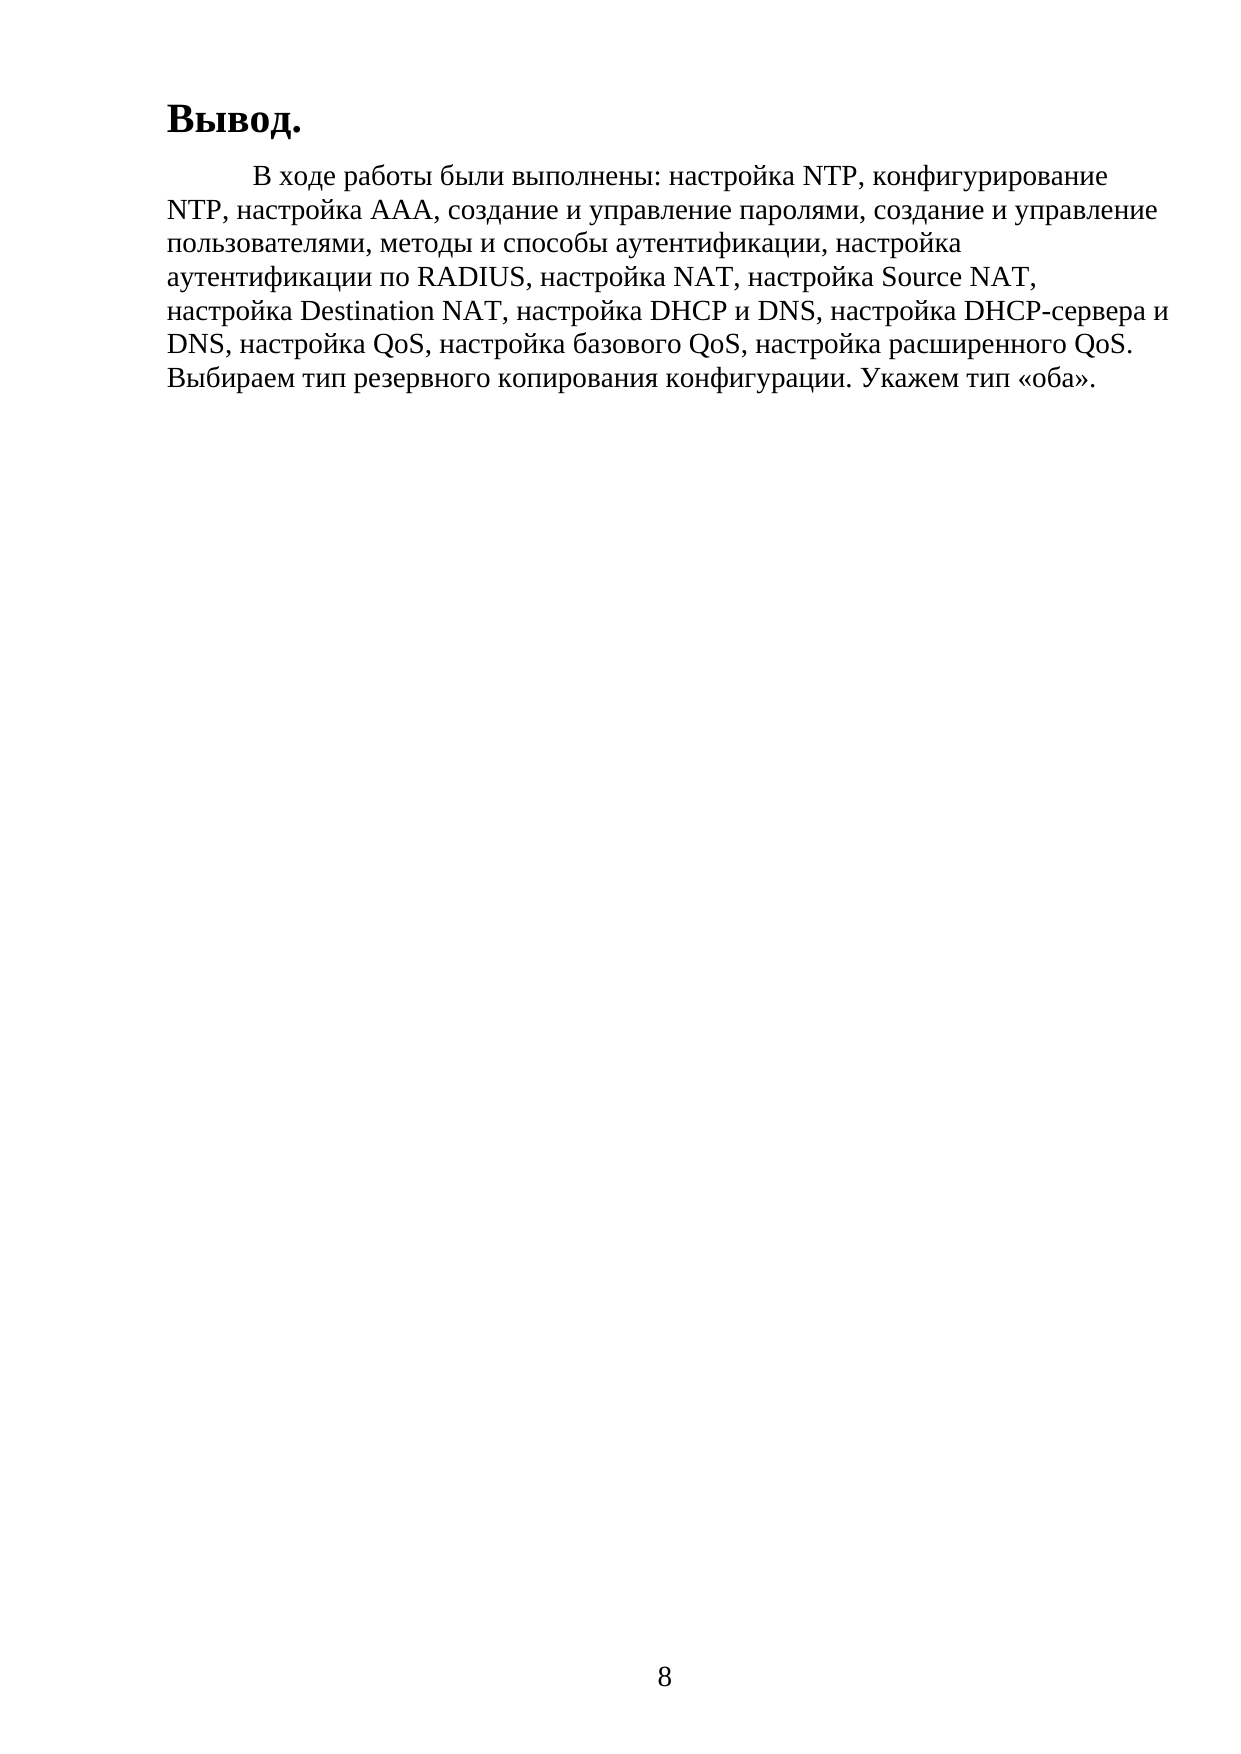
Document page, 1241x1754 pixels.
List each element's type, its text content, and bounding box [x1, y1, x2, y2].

subtitle Вывод. [167, 94, 1169, 142]
list В ходе работы были выполнены: настройка NTP, конфигурирование NTP, настройка AAA, создание и управление паролями, создание и управление пользователями, методы и способы аутентификации, настройка аутентификации по RADIUS, настройка NAT, настройка Source NAT, настройка Destination NAT, настройка DHCP и DNS, настройка DHCP-сервера и DNS, настройка QoS, настройка базового QoS, настройка расширенного QoS. Выбираем тип резервного копирования конфигурации. Укажем тип «оба». [82, 158, 1169, 393]
